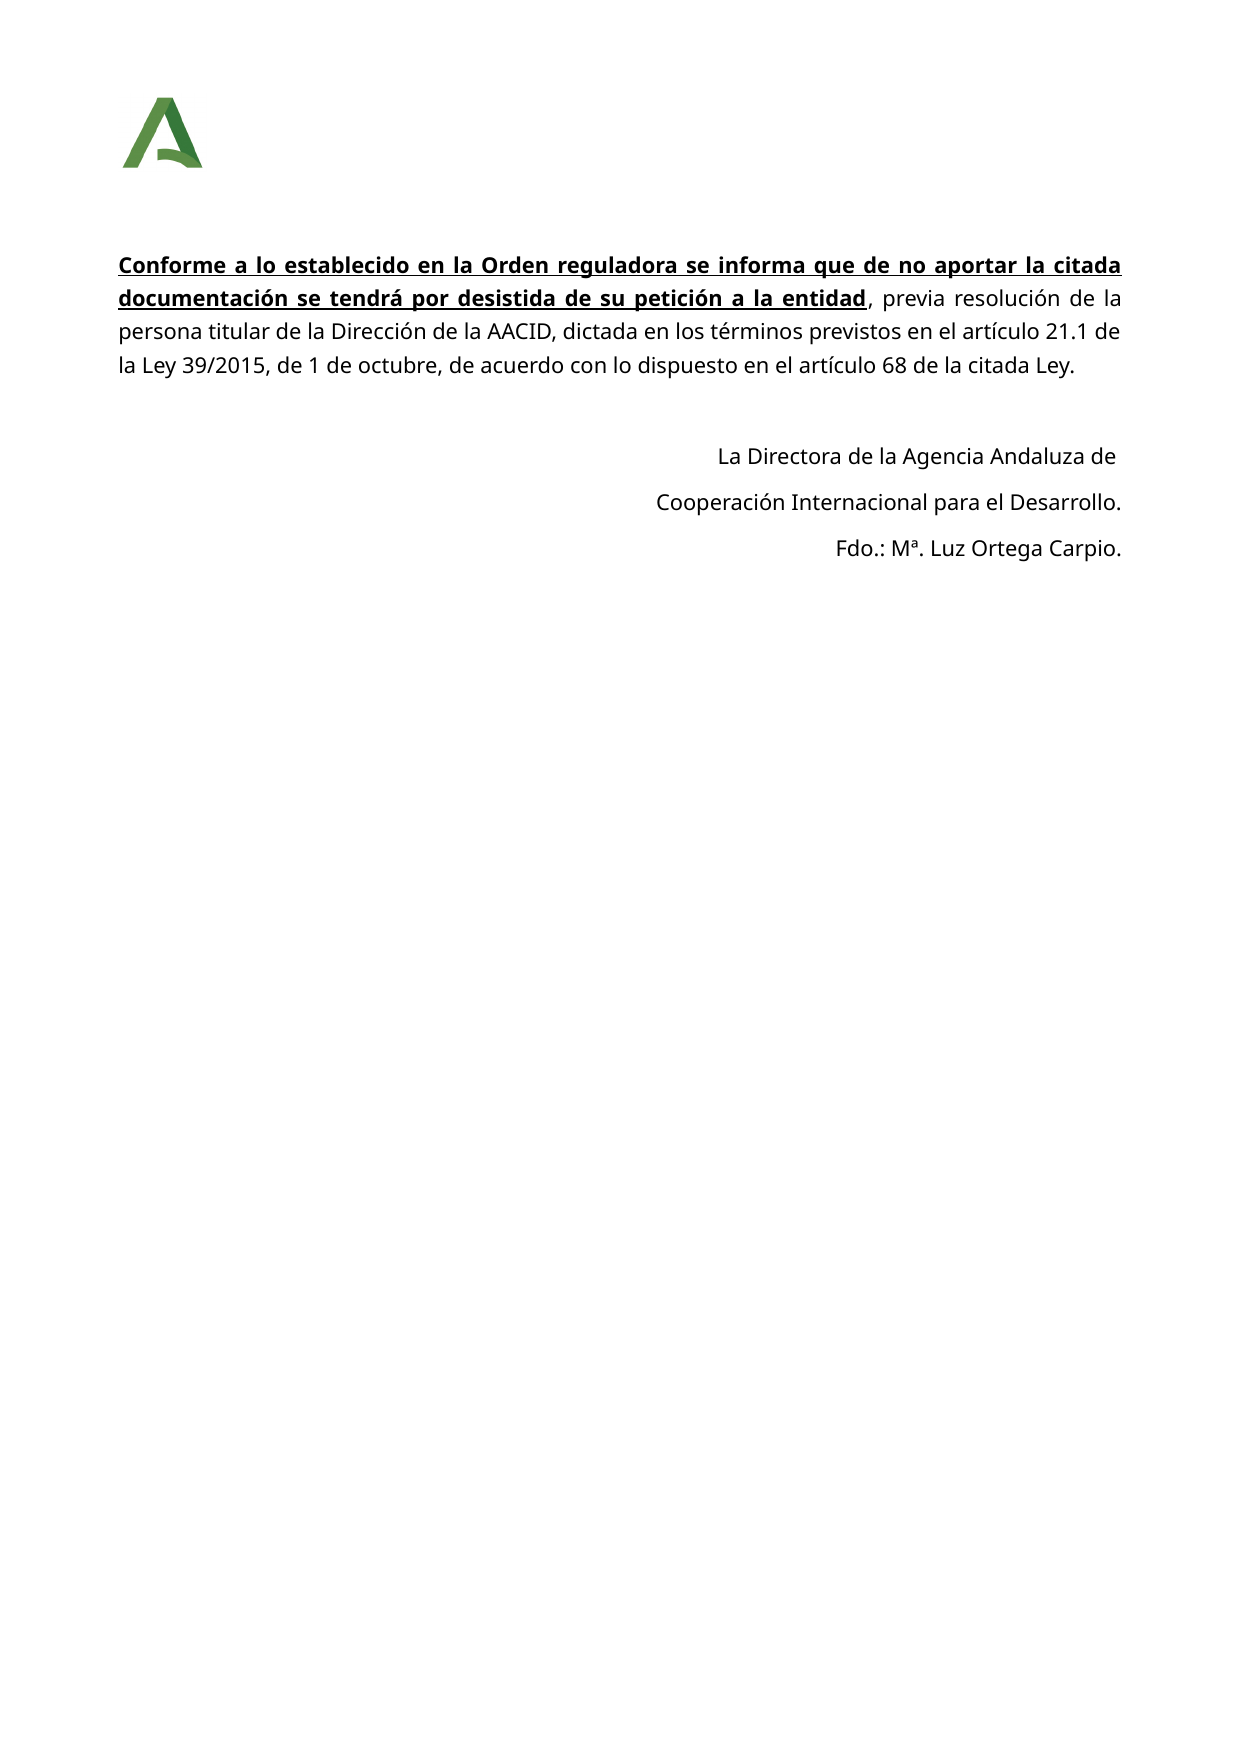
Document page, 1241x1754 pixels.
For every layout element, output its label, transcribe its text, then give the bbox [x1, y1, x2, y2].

text Conforme a lo establecido en la Orden reguladora se informa que de no aportar la citada [118, 246, 1122, 275]
text documentación se tendrá por desistida de su petición a la entidad, previa resolución de la persona titular de la Dirección de la AACID, dictada en los términos previstos en el artículo 21.1 de la Ley 39/2015, de 1 de octubre, de acuerdo con lo dispuesto en el artículo 68 de la citada Ley. [118, 276, 1122, 380]
text La Directora de la Agencia Andaluza de [118, 438, 1122, 471]
text Cooperación Internacional para el Desarrollo. [118, 484, 1122, 517]
picture [118, 93, 207, 172]
text Fdo.: Mª. Luz Ortega Carpio. [118, 530, 1122, 563]
